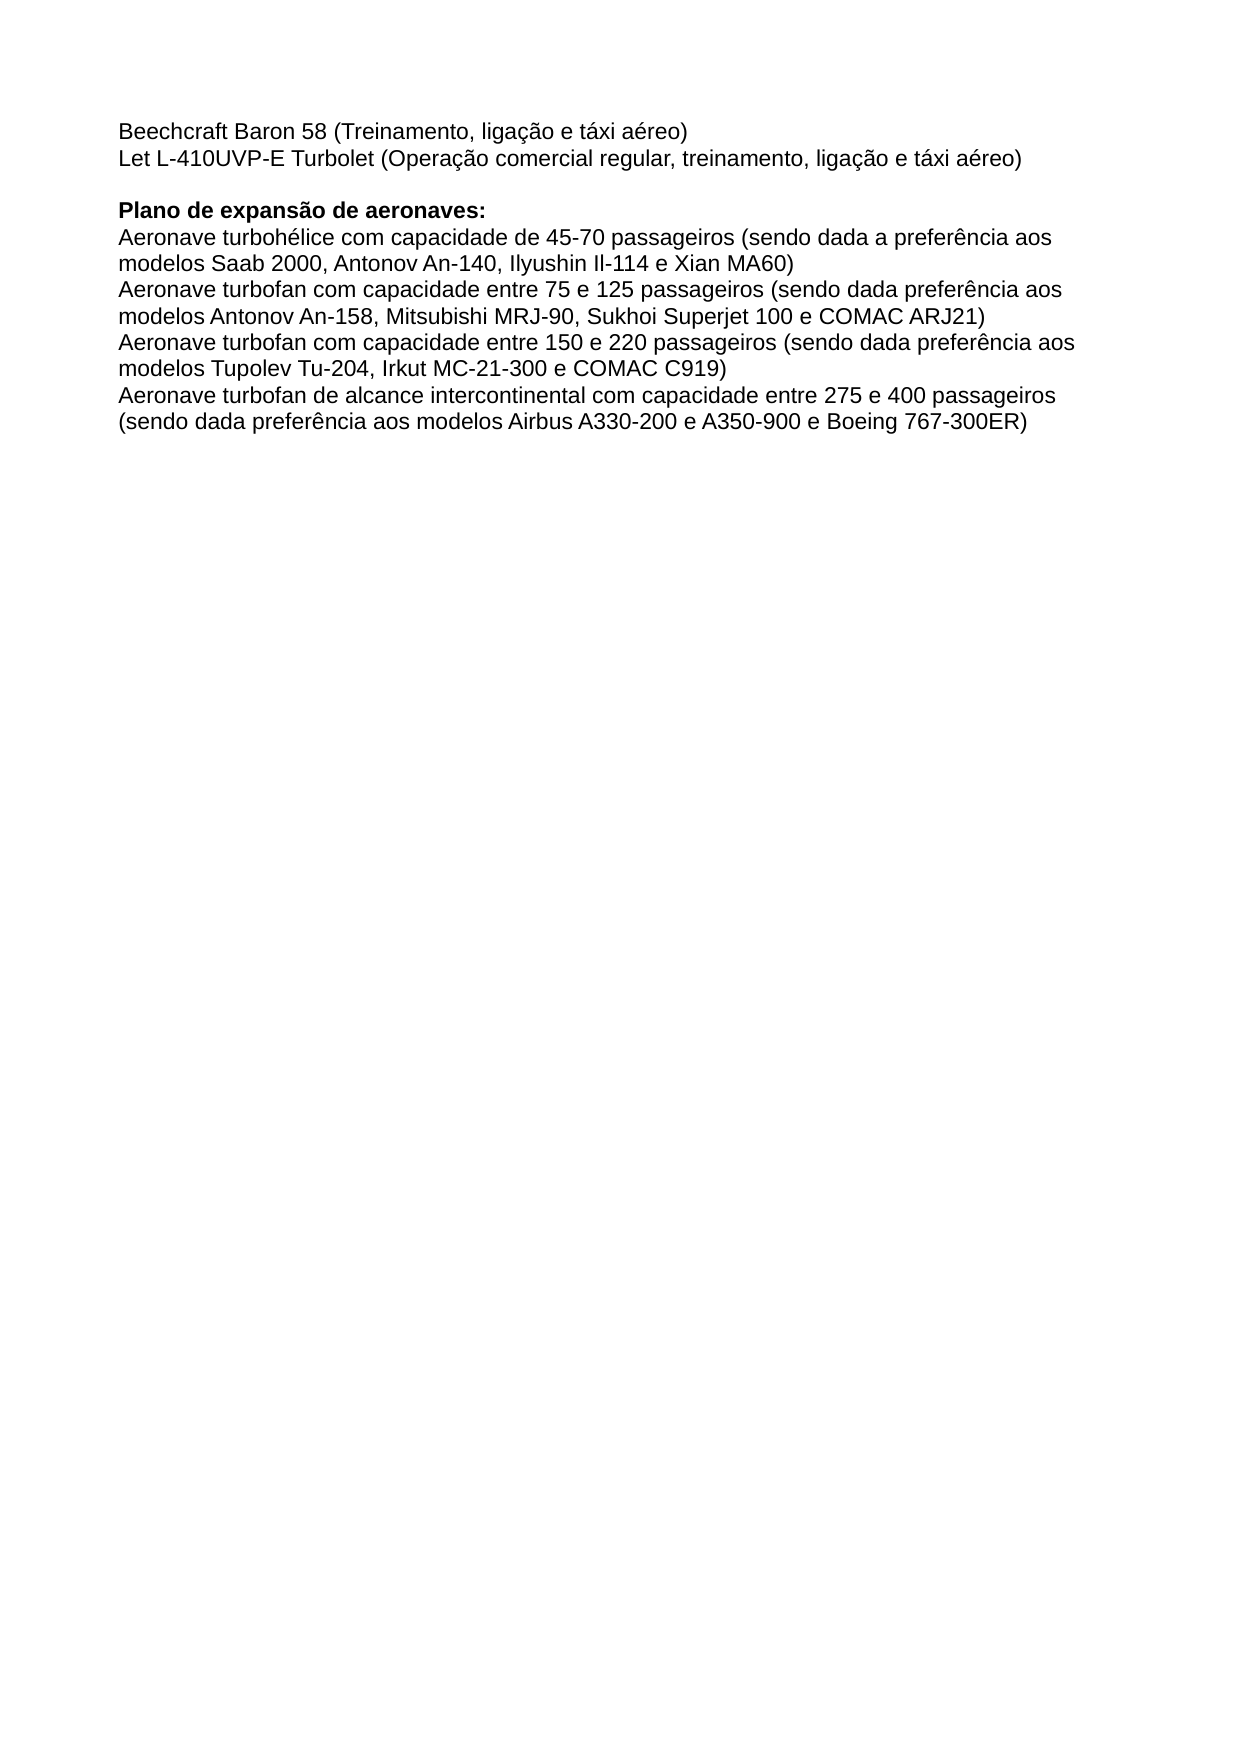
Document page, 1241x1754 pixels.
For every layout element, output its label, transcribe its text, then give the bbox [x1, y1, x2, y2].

text Plano de expansão de aeronaves: [118, 197, 1122, 223]
text Aeronave turbofan com capacidade entre 75 e 125 passageiros (sendo dada preferência aos modelos Antonov An-158, Mitsubishi MRJ-90, Sukhoi Superjet 100 e COMAC ARJ21) [118, 276, 1122, 329]
text Let L-410UVP-E Turbolet (Operação comercial regular, treinamento, ligação e táxi aéreo) [118, 144, 1122, 171]
text Aeronave turbofan com capacidade entre 150 e 220 passageiros (sendo dada preferência aos modelos Tupolev Tu-204, Irkut MC-21-300 e COMAC C919) [118, 329, 1122, 382]
text Aeronave turbofan de alcance intercontinental com capacidade entre 275 e 400 passageiros (sendo dada preferência aos modelos Airbus A330-200 e A350-900 e Boeing 767-300ER) [118, 382, 1122, 434]
text Aeronave turbohélice com capacidade de 45-70 passageiros (sendo dada a preferência aos modelos Saab 2000, Antonov An-140, Ilyushin Il-114 e Xian MA60) [118, 223, 1122, 276]
text Beechcraft Baron 58 (Treinamento, ligação e táxi aéreo) [118, 118, 1122, 144]
